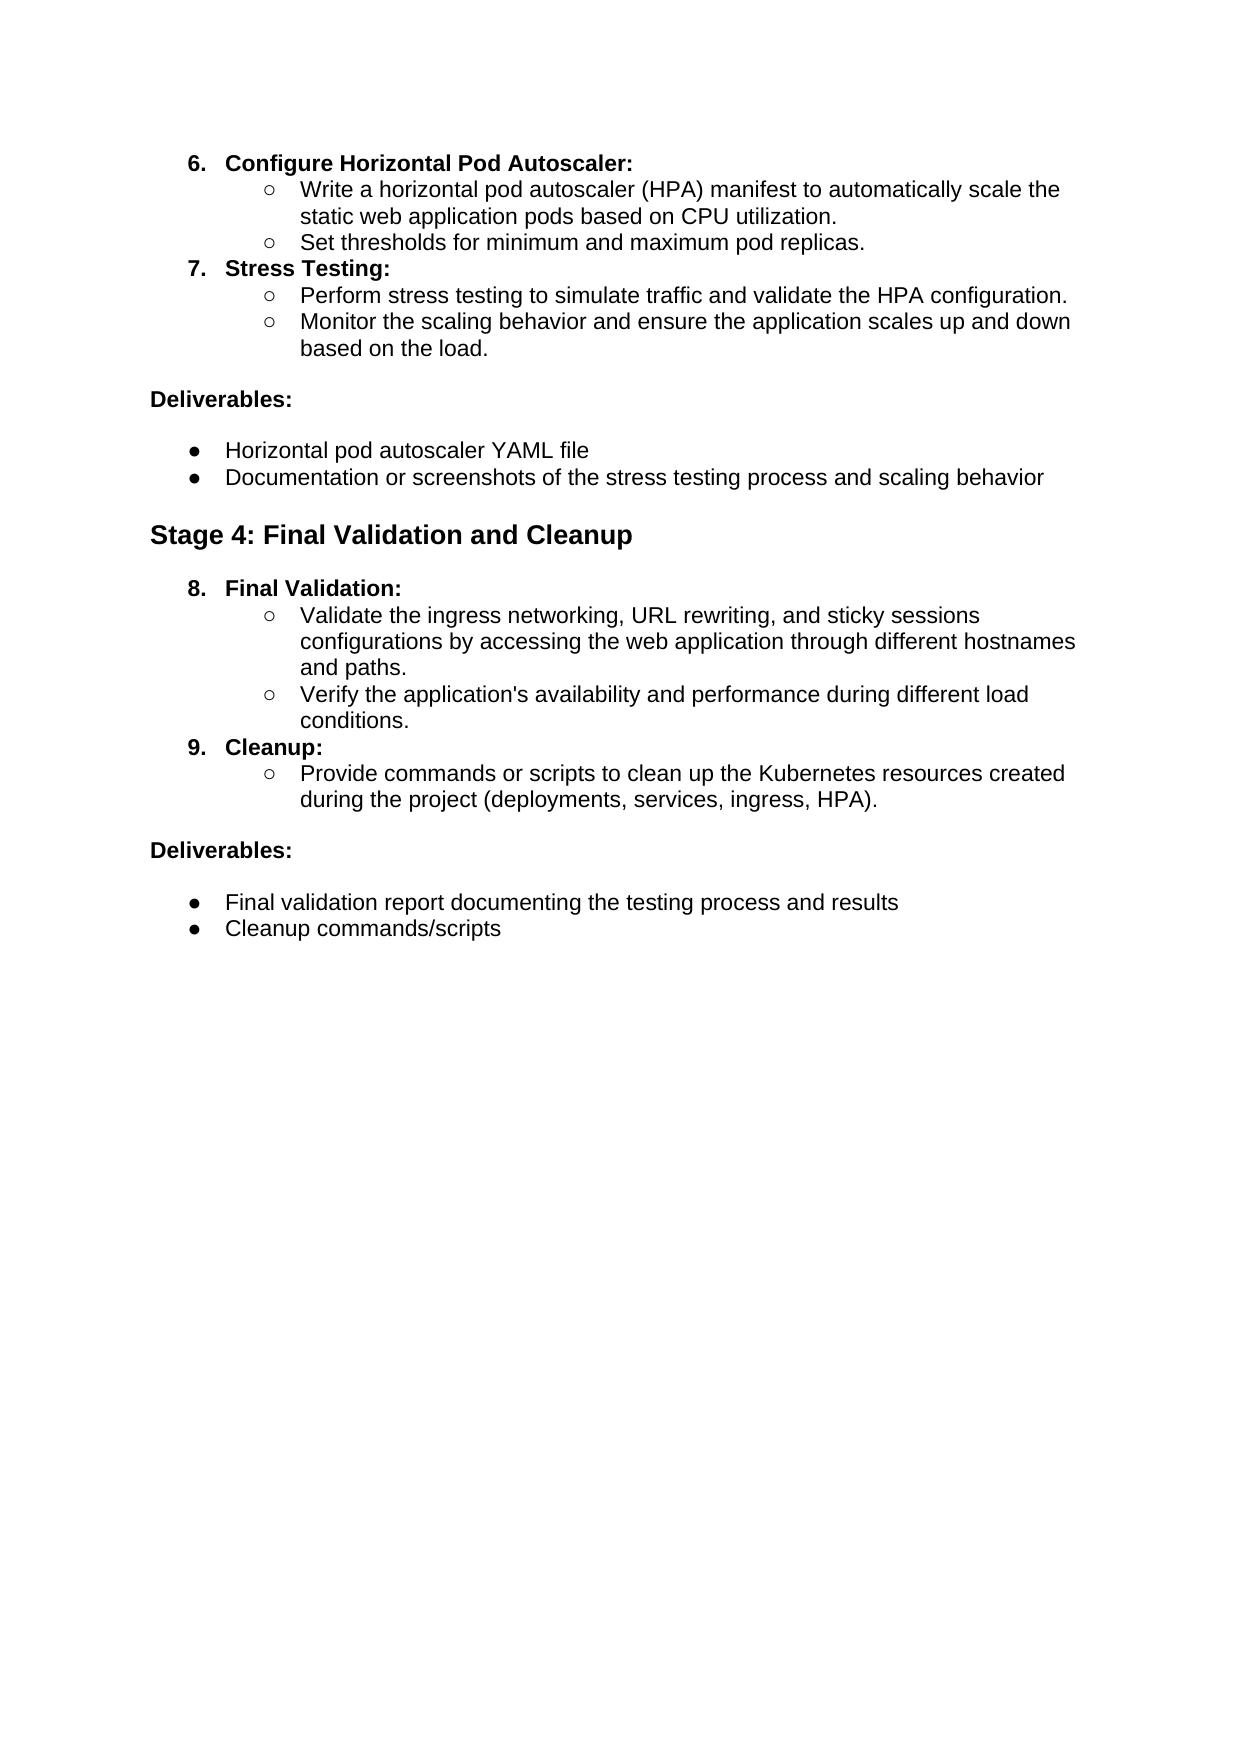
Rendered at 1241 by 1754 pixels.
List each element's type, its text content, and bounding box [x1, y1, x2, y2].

list Cleanup commands/scripts [187, 915, 1090, 942]
list Horizontal pod autoscaler YAML file [187, 437, 1090, 463]
list Cleanup: [187, 733, 1090, 760]
list Provide commands or scripts to clean up the Kubernetes resources created during the project (deployments, services, ingress, HPA). [262, 760, 1090, 812]
list Verify the application's availability and performance during different load conditions. [262, 681, 1090, 733]
list Perform stress testing to simulate traffic and validate the HPA configuration. [262, 282, 1090, 308]
list Stress Testing: [187, 255, 1090, 282]
list Set thresholds for minimum and maximum pod replicas. [262, 229, 1090, 255]
text Deliverables: [150, 386, 1090, 412]
list Monitor the scaling behavior and ensure the application scales up and down based on the load. [262, 308, 1090, 361]
subtitle Stage 4: Final Validation and Cleanup [150, 519, 1090, 550]
list Final Validation: [187, 575, 1090, 602]
list Write a horizontal pod autoscaler (HPA) manifest to automatically scale the static web application pods based on CPU utilization. [262, 176, 1090, 229]
list Configure Horizontal Pod Autoscaler: [187, 150, 1090, 176]
list Final validation report documenting the testing process and results [187, 889, 1090, 915]
text Deliverables: [150, 837, 1090, 864]
list Documentation or screenshots of the stress testing process and scaling behavior [187, 463, 1090, 490]
list Validate the ingress networking, URL rewriting, and sticky sessions configurations by accessing the web application through different hostnames and paths. [262, 602, 1090, 681]
